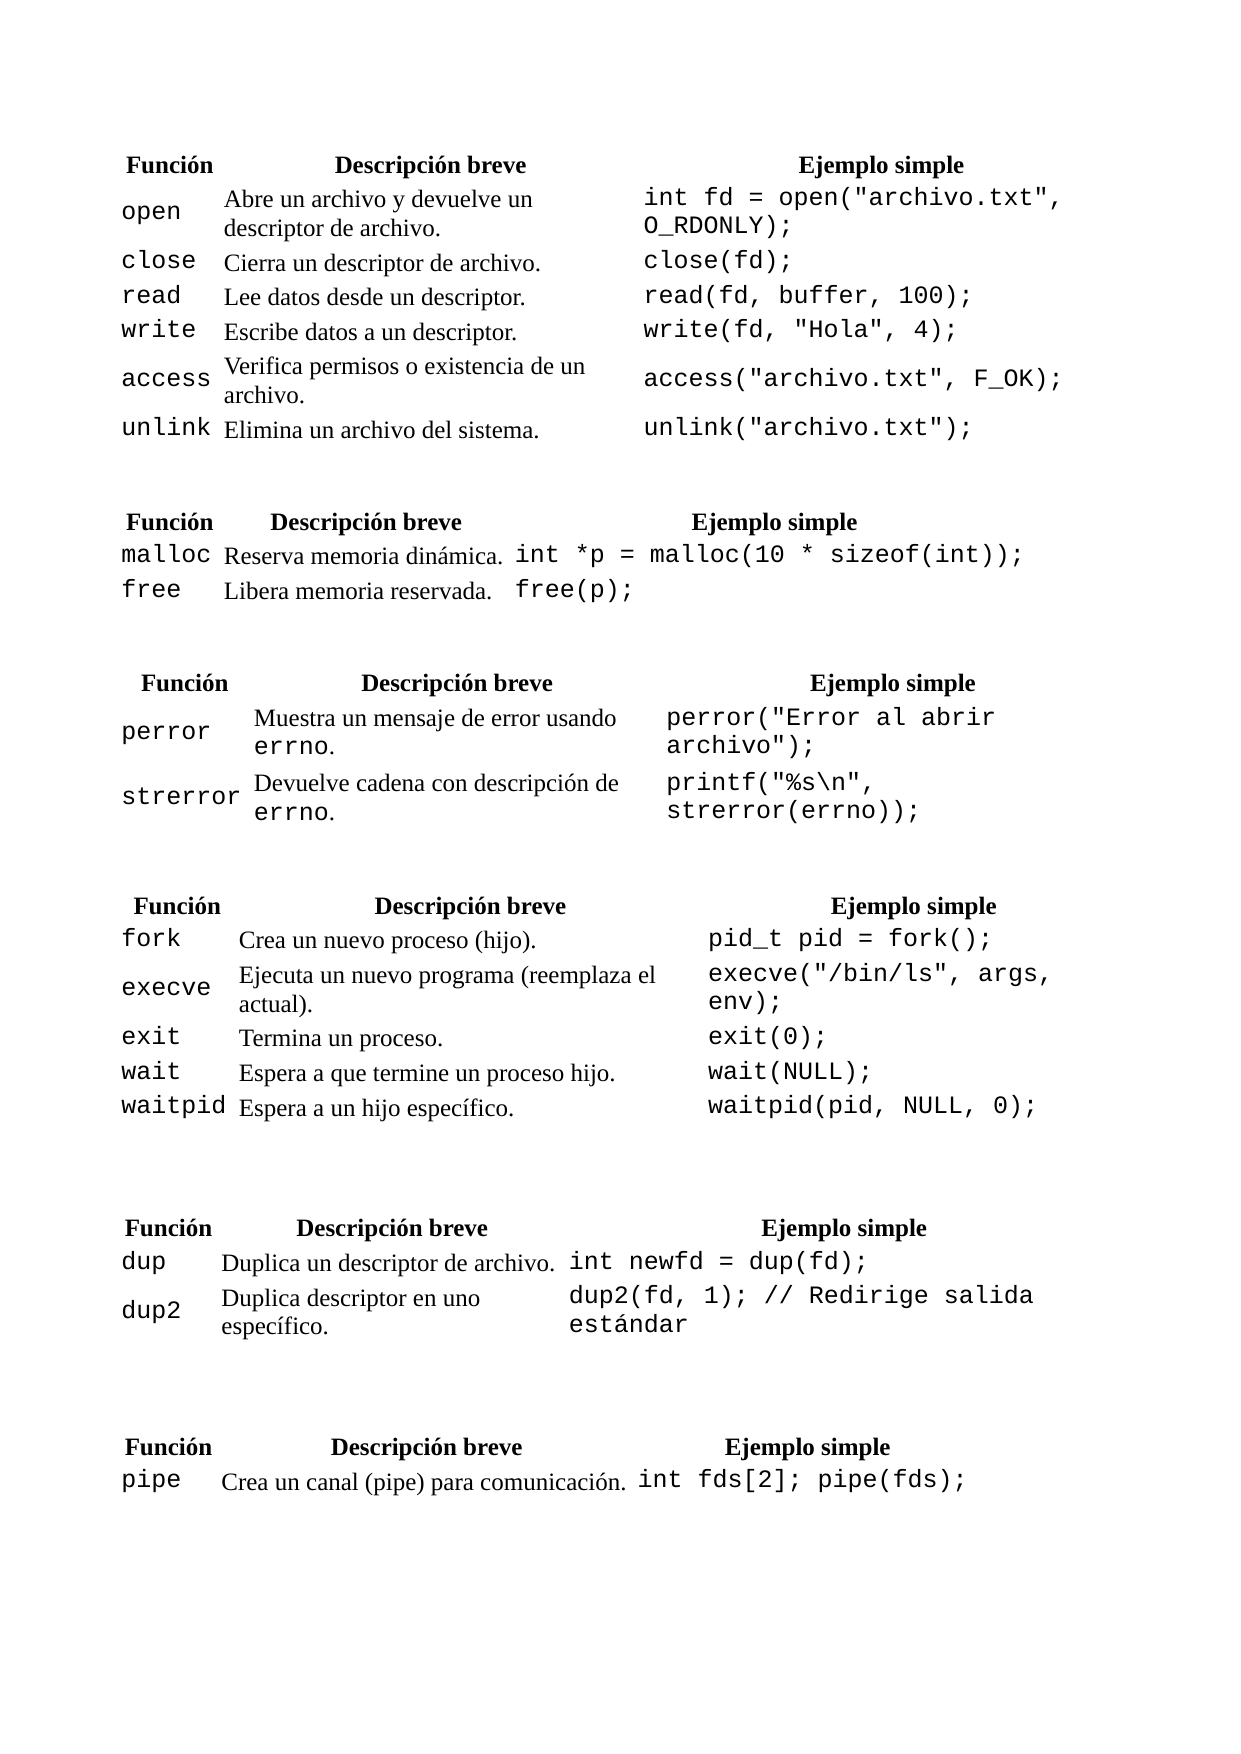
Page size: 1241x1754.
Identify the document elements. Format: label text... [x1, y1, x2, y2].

table_cell Abre un archivo y devuelve un descriptor de archivo. [221, 181, 640, 245]
table_header Función [118, 1429, 218, 1464]
table_cell dup [118, 1245, 218, 1280]
table_cell fork [118, 923, 236, 957]
table_cell dup2(fd, 1); // Redirige salida estándar [566, 1280, 1122, 1343]
table_cell int newfd = dup(fd); [566, 1245, 1122, 1280]
table_header Ejemplo simple [512, 504, 1037, 538]
table_cell Crea un canal (pipe) para comunicación. [218, 1464, 634, 1498]
table_cell Muestra un mensaje de error usando errno. [251, 700, 663, 765]
table_cell Termina un proceso. [236, 1021, 705, 1055]
table_cell free(p); [512, 573, 1037, 608]
table_cell waitpid [118, 1090, 236, 1124]
table_header Descripción breve [236, 888, 705, 923]
table_header Función [118, 665, 251, 700]
table_cell Crea un nuevo proceso (hijo). [236, 923, 705, 957]
table_cell Espera a un hijo específico. [236, 1090, 705, 1124]
table_cell printf("%s\n", strerror(errno)); [663, 765, 1122, 831]
table_header Ejemplo simple [566, 1211, 1122, 1245]
table_header Descripción breve [221, 504, 512, 538]
table_cell Escribe datos a un descriptor. [221, 314, 640, 348]
table_cell Verifica permisos o existencia de un archivo. [221, 349, 640, 412]
table_cell int fd = open("archivo.txt", O_RDONLY); [640, 181, 1122, 245]
table_cell Libera memoria reservada. [221, 573, 512, 608]
table_cell Ejecuta un nuevo programa (reemplaza el actual). [236, 957, 705, 1021]
table_header Descripción breve [218, 1211, 566, 1245]
table_cell close(fd); [640, 245, 1122, 279]
table_cell Espera a que termine un proceso hijo. [236, 1055, 705, 1090]
table_cell read(fd, buffer, 100); [640, 279, 1122, 314]
table_cell access [118, 349, 221, 412]
table_header Descripción breve [251, 665, 663, 700]
table_cell perror("Error al abrir archivo"); [663, 700, 1122, 765]
table_cell free [118, 573, 221, 608]
table_cell Reserva memoria dinámica. [221, 539, 512, 573]
table_cell close [118, 245, 221, 279]
table_cell unlink("archivo.txt"); [640, 412, 1122, 446]
table_cell dup2 [118, 1280, 218, 1343]
table_cell Cierra un descriptor de archivo. [221, 245, 640, 279]
table_header Función [118, 888, 236, 923]
table_cell strerror [118, 765, 251, 831]
table_header Descripción breve [218, 1429, 634, 1464]
table_cell pid_t pid = fork(); [705, 923, 1122, 957]
table_cell Duplica descriptor en uno específico. [218, 1280, 566, 1343]
table_header Ejemplo simple [663, 665, 1122, 700]
table_cell write(fd, "Hola", 4); [640, 314, 1122, 348]
table_cell open [118, 181, 221, 245]
table_cell write [118, 314, 221, 348]
table_cell int *p = malloc(10 * sizeof(int)); [512, 539, 1037, 573]
table_header Función [118, 504, 221, 538]
table_cell Elimina un archivo del sistema. [221, 412, 640, 446]
table_header Función [118, 147, 221, 181]
table_header Ejemplo simple [705, 888, 1122, 923]
table_cell perror [118, 700, 251, 765]
table_cell execve("/bin/ls", args, env); [705, 957, 1122, 1021]
table_cell unlink [118, 412, 221, 446]
table_cell exit(0); [705, 1021, 1122, 1055]
table_cell pipe [118, 1464, 218, 1498]
table_cell execve [118, 957, 236, 1021]
table_cell read [118, 279, 221, 314]
table_cell waitpid(pid, NULL, 0); [705, 1090, 1122, 1124]
table_header Función [118, 1211, 218, 1245]
table_header Descripción breve [221, 147, 640, 181]
table_cell exit [118, 1021, 236, 1055]
table_cell access("archivo.txt", F_OK); [640, 349, 1122, 412]
table_cell wait(NULL); [705, 1055, 1122, 1090]
table_cell Lee datos desde un descriptor. [221, 279, 640, 314]
table_header Ejemplo simple [640, 147, 1122, 181]
table_cell wait [118, 1055, 236, 1090]
table_cell int fds[2]; pipe(fds); [635, 1464, 980, 1498]
table_cell Duplica un descriptor de archivo. [218, 1245, 566, 1280]
table_header Ejemplo simple [635, 1429, 980, 1464]
table_cell malloc [118, 539, 221, 573]
table_cell Devuelve cadena con descripción de errno. [251, 765, 663, 831]
